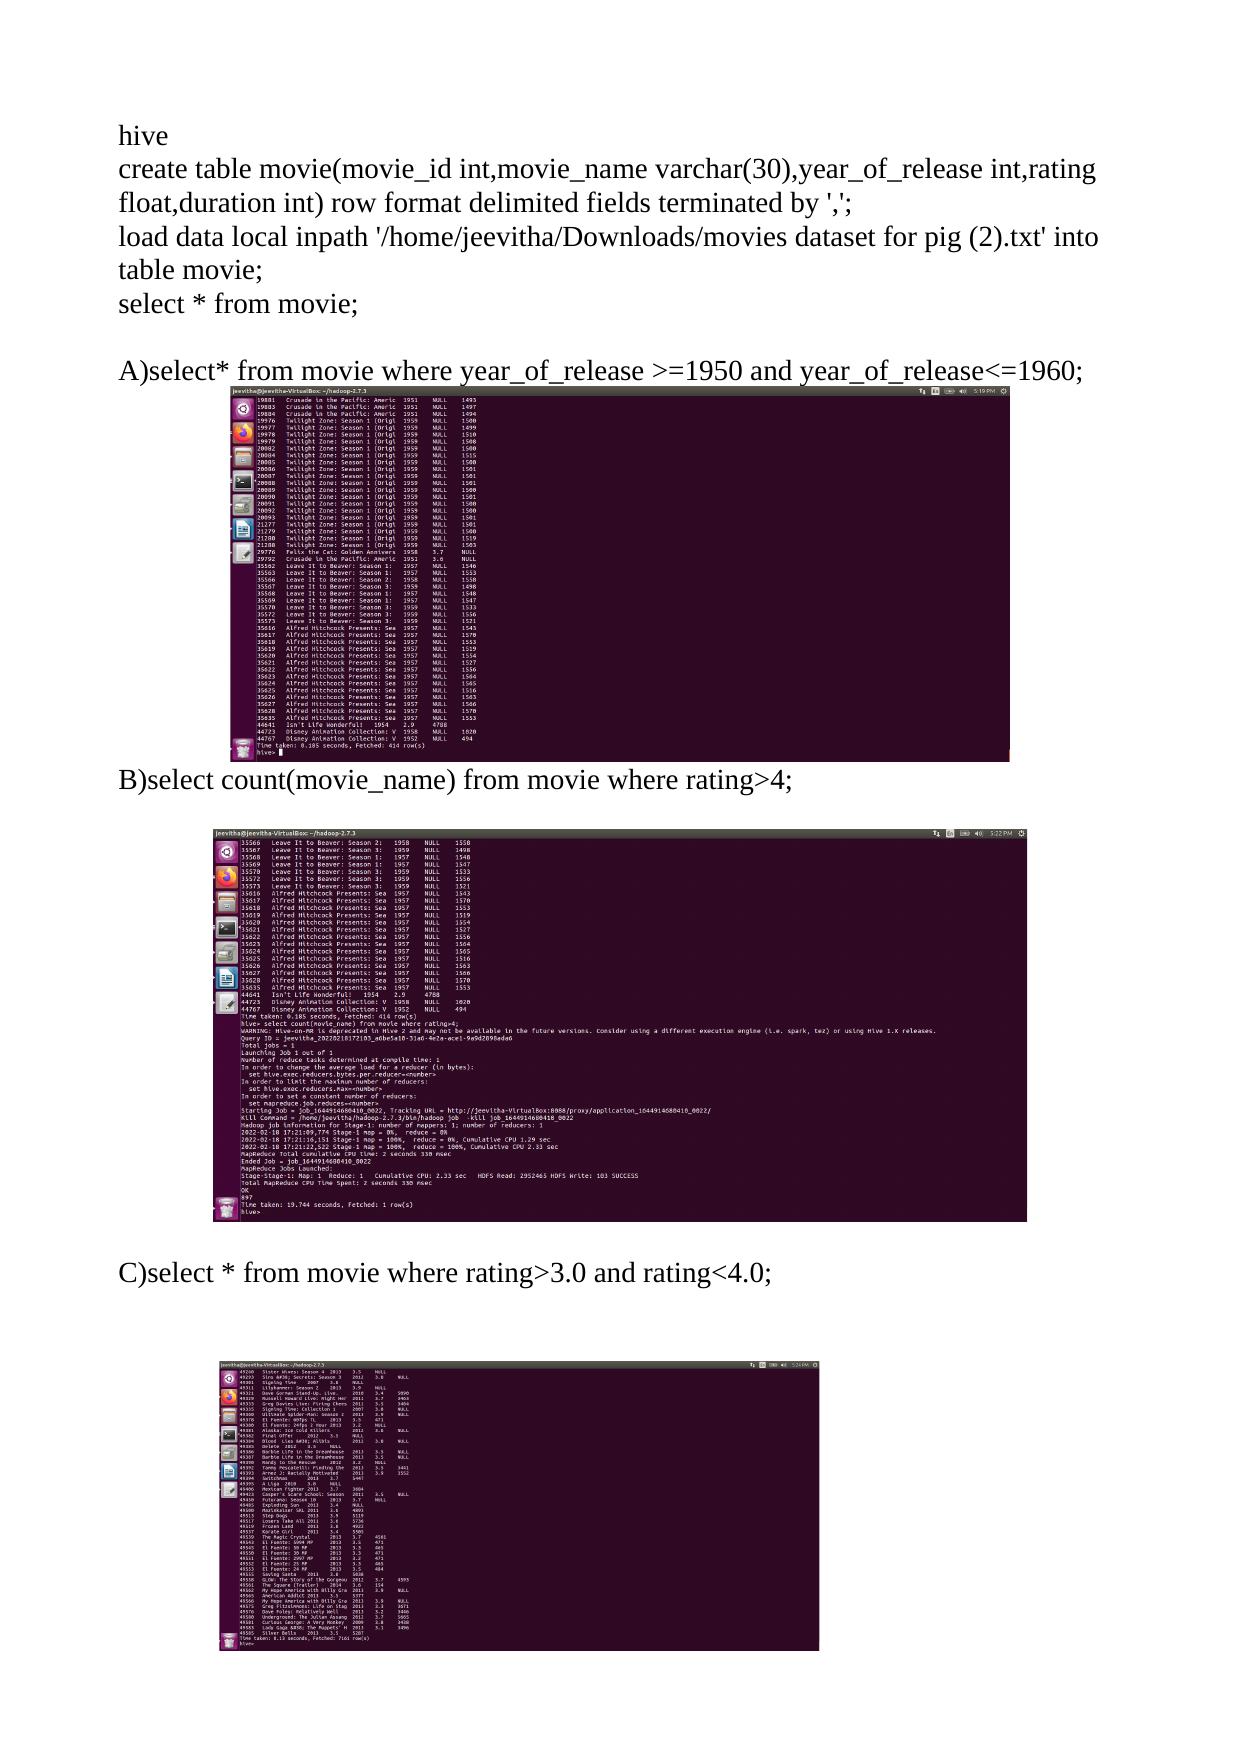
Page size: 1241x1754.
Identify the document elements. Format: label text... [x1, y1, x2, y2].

picture [219, 1361, 820, 1651]
text create table movie(movie_id int,movie_name varchar(30),year_of_release int,rating float,duration int) row format delimited fields terminated by ','; [118, 152, 1122, 219]
text select * from movie; [118, 286, 1122, 319]
text hive [118, 118, 1122, 152]
text A)select* from movie where year_of_release >=1950 and year_of_release<=1960; [118, 353, 1122, 386]
text B)select count(movie_name) from movie where rating>4; [118, 386, 1122, 796]
text load data local inpath '/home/jeevitha/Downloads/movies dataset for pig (2).txt' into table movie; [118, 219, 1122, 286]
picture [230, 386, 1010, 762]
text C)select * from movie where rating>3.0 and rating<4.0; [118, 1255, 1122, 1288]
picture [213, 829, 1028, 1222]
